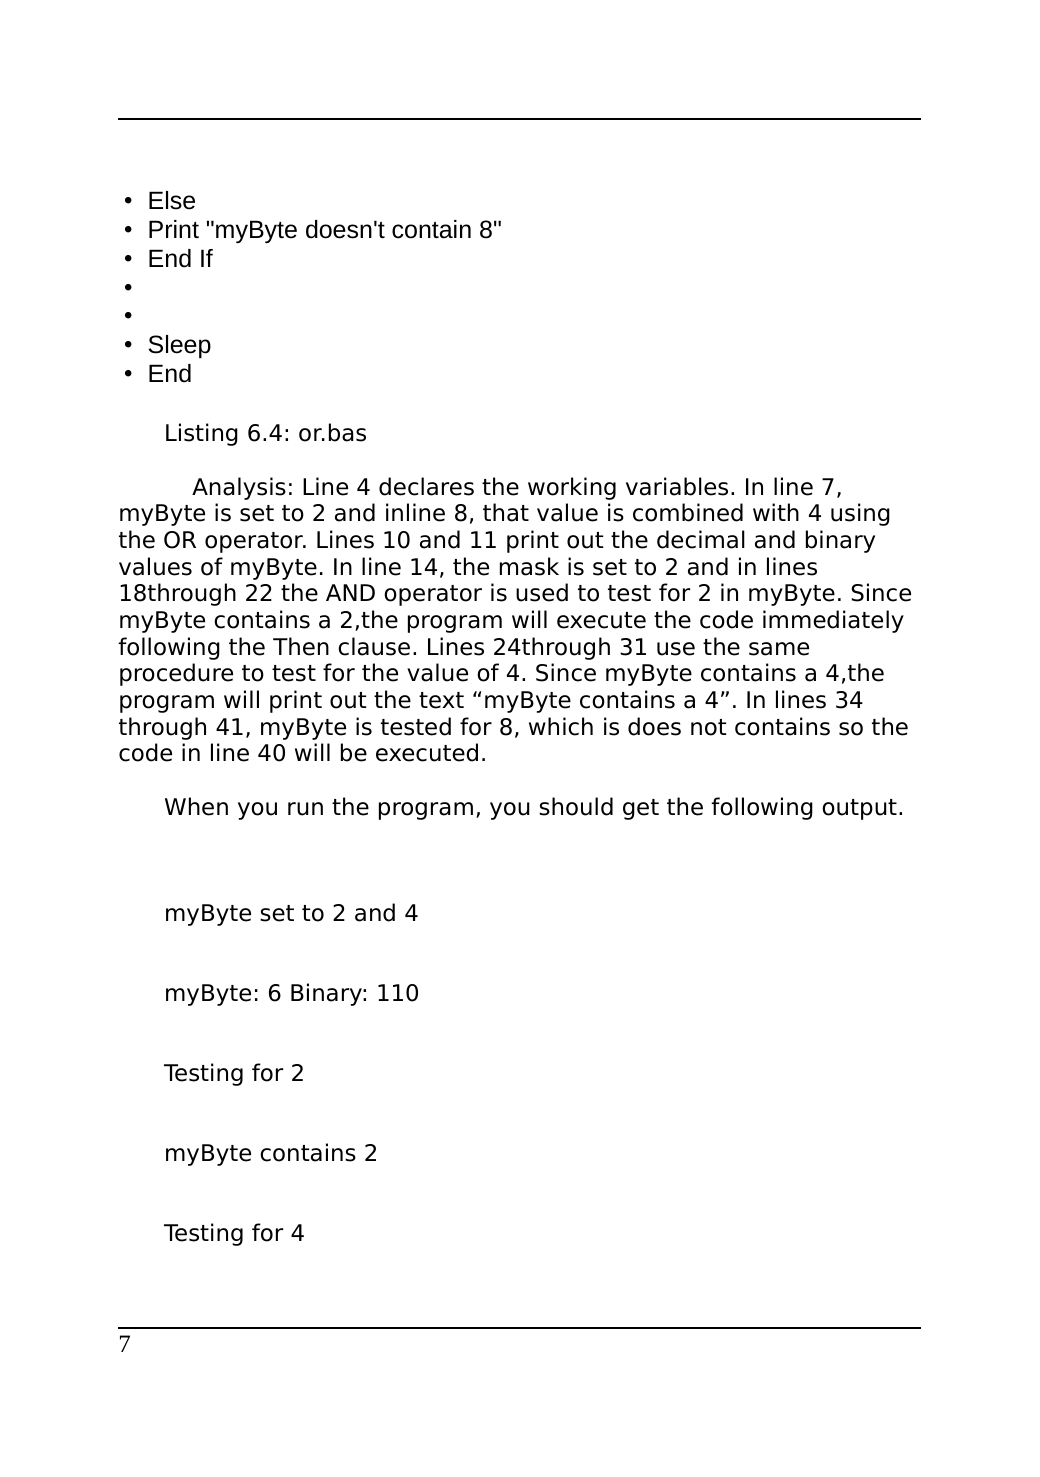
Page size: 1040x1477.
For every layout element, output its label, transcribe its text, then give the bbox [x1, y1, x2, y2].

text myByte contains 2 [118, 1140, 921, 1167]
text Listing 6.4: or.bas [118, 420, 921, 447]
text myByte set to 2 and 4 [118, 900, 921, 927]
text Testing for 2 [118, 1060, 921, 1087]
text When you run the program, you should get the following output. [118, 794, 921, 820]
text Analysis: Line 4 declares the working variables. In line 7, myByte is set to 2 and inline 8, that value is combined with 4 using the OR operator. Lines 10 and 11 print out the decimal and binary values of myByte. In line 14, the mask is set to 2 and in lines 18through 22 the AND operator is used to test for 2 in myByte. Since myByte contains a 2,the program will execute the code immediately following the Then clause. Lines 24through 31 use the same procedure to test for the value of 4. Since myByte contains a 4,the program will print out the text “myByte contains a 4”. In lines 34 through 41, myByte is tested for 8, which is does not contains so the code in line 40 will be executed. [118, 474, 921, 767]
table_header 'Declare working variable Dim As Byte myByte, Mask 'Set the flags in the byte myByte = 2 myByte = myByte Or 4 'Print decimal and binary values Print "myByte set to 2 and 4" Print "myByte:";myByte," Binary: ";Bin(myByte) Print 'Set the mask to 2 mask = 2 Print "Testing for 2" 'Check for 2 value If (myByte And Mask) = 2 Then Print "myByte contains 2" Else Print "myByte doesn't contains 2" End If Print 'Set the mask value to 4 Mask = 4 'Print decimal and binary values Print "Testing for 4" If (myByte And Mask) = 4 Then Print "myByte contains 4" Else Print "myByte doesn't contain 4" End If Print 'Set the mask value to 8 Mask = 8 'Print decimal and binary values Print "Testing for 8" If (myByte And Mask) = 8 Then Print "myByte contains 8" Else Print "myByte doesn't contain 8" End If Sleep End [118, 180, 921, 394]
text myByte: 6 Binary: 110 [118, 980, 921, 1007]
text Testing for 4 [118, 1220, 921, 1247]
